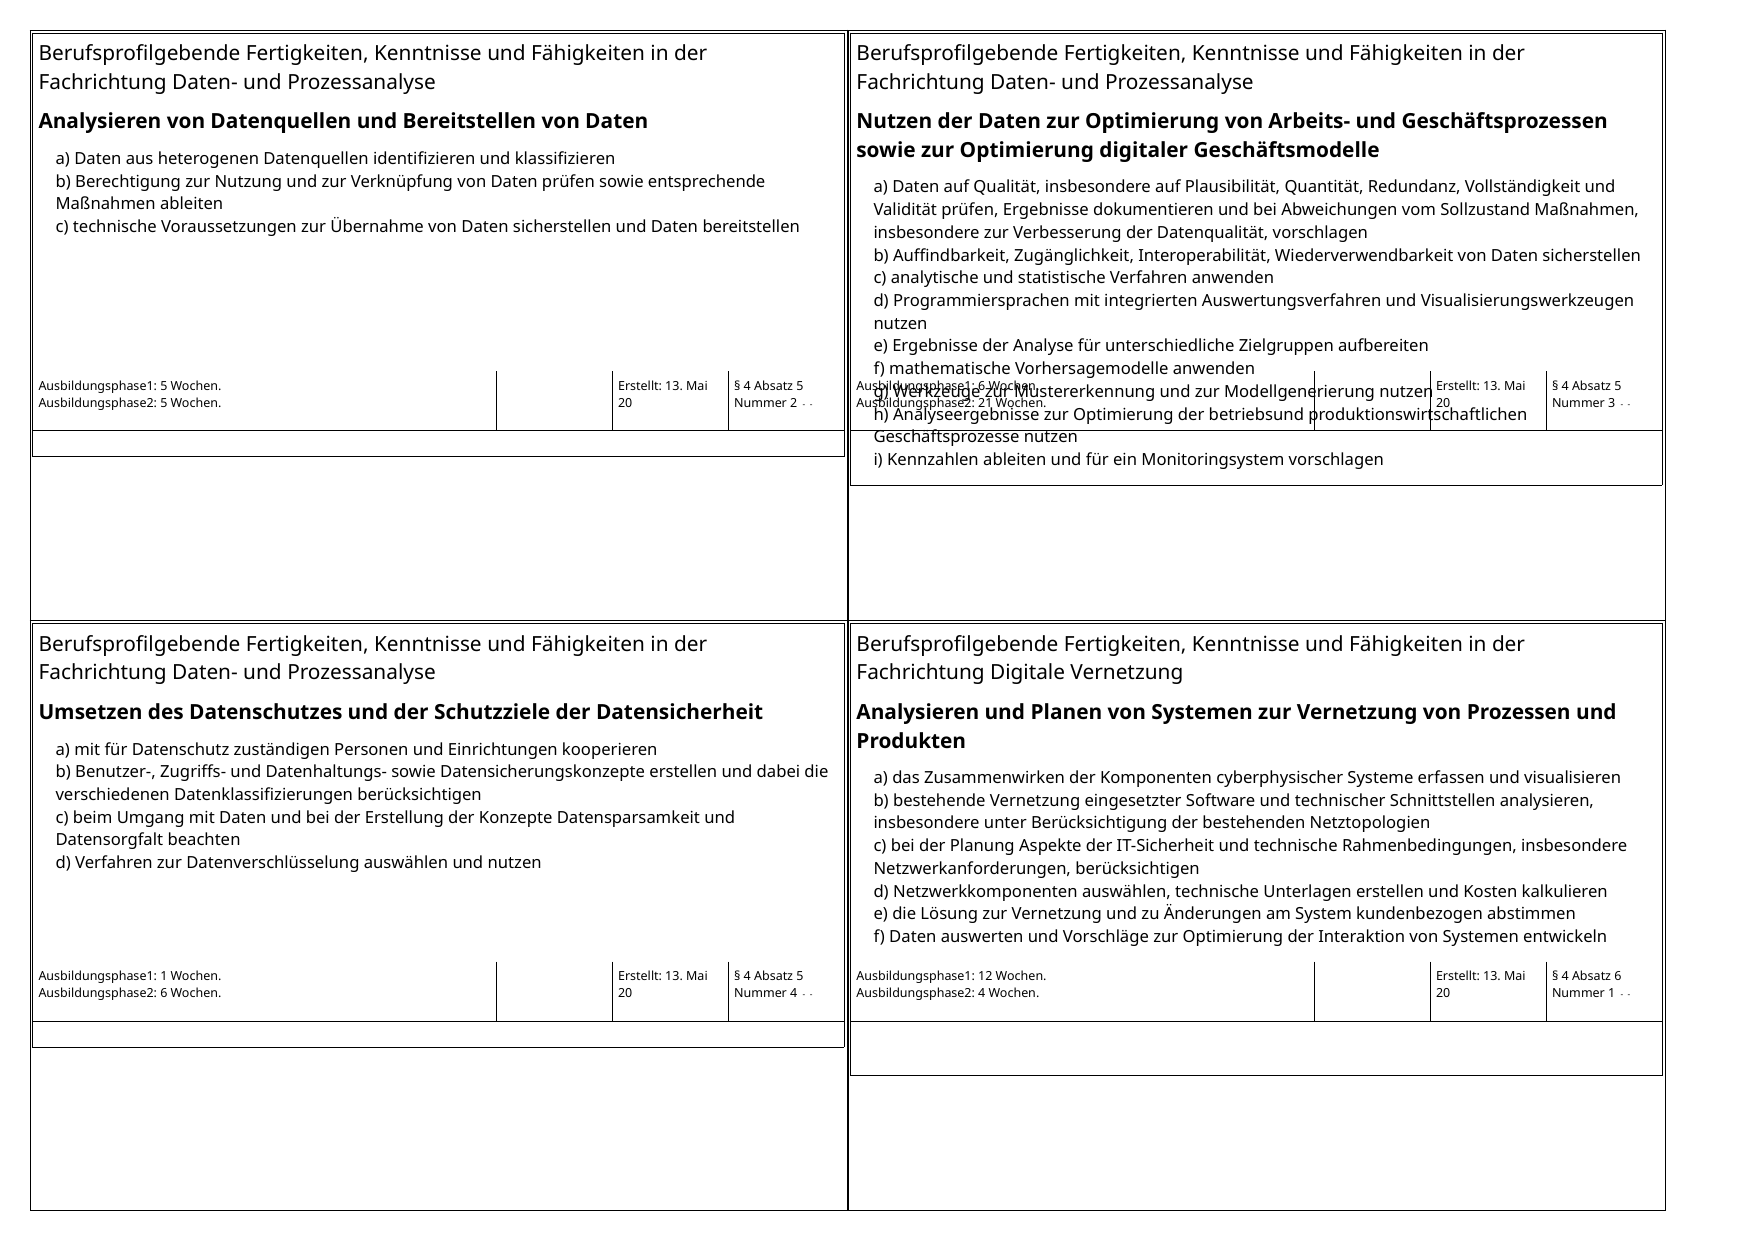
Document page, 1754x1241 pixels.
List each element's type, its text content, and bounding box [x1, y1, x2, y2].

table_cell [868, 1022, 1662, 1075]
table_cell [1315, 371, 1430, 430]
table_cell [33, 731, 49, 962]
table_cell [851, 169, 867, 371]
table_cell [50, 431, 844, 456]
table_cell [33, 1022, 49, 1047]
table_cell [497, 371, 612, 430]
table_cell Umsetzen des Datenschutzes und der Schutzziele der Datensicherheit [33, 692, 844, 731]
table_cell § 4 Absatz 5 Nummer 4 - - [729, 962, 844, 1021]
table_header Berufsprofilgebende Fertigkeiten, Kenntnisse und Fähigkeiten in der Fachrichtung Daten- und Prozessanalyse [33, 624, 844, 692]
table_cell a) Daten aus heterogenen Datenquellen identifizieren und klassifizieren b) Berechtigung zur Nutzung und zur Verknüpfung von Daten prüfen sowie entsprechende Maßnahmen ableiten c) technische Voraussetzungen zur Übernahme von Daten sicherstellen und Daten bereitstellen [50, 141, 844, 371]
table_cell Ausbildungsphase1: 12 Wochen. Ausbildungsphase2: 4 Wochen. [851, 962, 1314, 1021]
table_cell a) das Zusammenwirken der Komponenten cyberphysischer Systeme erfassen und visualisieren b) bestehende Vernetzung eingesetzter Software und technischer Schnittstellen analysieren, insbesondere unter Berücksichtigung der bestehenden Netztopologien c) bei der Planung Aspekte der IT-Sicherheit und technische Rahmenbedingungen, insbesondere Netzwerkanforderungen, berücksichtigen d) Netzwerkkomponenten auswählen, technische Unterlagen erstellen und Kosten kalkulieren e) die Lösung zur Vernetzung und zu Änderungen am System kundenbezogen abstimmen f) Daten auswerten und Vorschläge zur Optimierung der Interaktion von Systemen entwickeln [868, 760, 1662, 962]
table_header Berufsprofilgebende Fertigkeiten, Kenntnisse und Fähigkeiten in der Fachrichtung Daten- und Prozessanalyse [851, 34, 1662, 101]
table_cell Ausbildungsphase1: 6 Wochen. Ausbildungsphase2: 21 Wochen. [851, 371, 1314, 430]
table_cell [50, 1022, 844, 1047]
table_cell [497, 962, 612, 1021]
table_cell § 4 Absatz 5 Nummer 3 - - [1547, 371, 1662, 430]
table_cell [851, 431, 867, 485]
table_cell a) mit für Datenschutz zuständigen Personen und Einrichtungen kooperieren b) Benutzer-, Zugriffs- und Datenhaltungs- sowie Datensicherungskonzepte erstellen und dabei die verschiedenen Datenklassifizierungen berücksichtigen c) beim Umgang mit Daten und bei der Erstellung der Konzepte Datensparsamkeit und Datensorgfalt beachten d) Verfahren zur Datenverschlüsselung auswählen und nutzen [50, 731, 844, 962]
table_cell a) Daten auf Qualität, insbesondere auf Plausibilität, Quantität, Redundanz, Vollständigkeit und Validität prüfen, Ergebnisse dokumentieren und bei Abweichungen vom Sollzustand Maßnahmen, insbesondere zur Verbesserung der Datenqualität, vorschlagen b) Auffindbarkeit, Zugänglichkeit, Interoperabilität, Wiederverwendbarkeit von Daten sicherstellen c) analytische und statistische Verfahren anwenden d) Programmiersprachen mit integrierten Auswertungsverfahren und Visualisierungswerkzeugen nutzen e) Ergebnisse der Analyse für unterschiedliche Zielgruppen aufbereiten f) mathematische Vorhersagemodelle anwenden g) Werkzeuge zur Mustererkennung und zur Modellgenerierung nutzen h) Analyseergebnisse zur Optimierung der betriebsund produktionswirtschaftlichen Geschäftsprozesse nutzen i) Kennzahlen ableiten und für ein Monitoringsystem vorschlagen [868, 169, 1662, 371]
table_cell Erstellt: 13. Mai 20 [1431, 371, 1546, 430]
table_cell [1315, 962, 1430, 1021]
table_cell Ausbildungsphase1: 5 Wochen. Ausbildungsphase2: 5 Wochen. [33, 371, 496, 430]
table_cell Ausbildungsphase1: 1 Wochen. Ausbildungsphase2: 6 Wochen. [33, 962, 496, 1021]
table_cell [851, 760, 867, 962]
table_cell § 4 Absatz 5 Nummer 2 - - [729, 371, 844, 430]
table_cell Erstellt: 13. Mai 20 [1431, 962, 1546, 1021]
table_cell Erstellt: 13. Mai 20 [613, 962, 728, 1021]
table_header Berufsprofilgebende Fertigkeiten, Kenntnisse und Fähigkeiten in der Fachrichtung Daten- und Prozessanalyse [33, 34, 844, 101]
table_cell [33, 141, 49, 371]
table_cell Analysieren und Planen von Systemen zur Vernetzung von Prozessen und Produkten [851, 692, 1662, 760]
table_cell [33, 431, 49, 456]
table_header Berufsprofilgebende Fertigkeiten, Kenntnisse und Fähigkeiten in der Fachrichtung Digitale Vernetzung [851, 624, 1662, 692]
table_cell Analysieren von Datenquellen und Bereitstellen von Daten [33, 101, 844, 141]
table_cell [851, 1022, 867, 1075]
table_cell a) Daten auf Qualität, insbesondere auf Plausibilität, Quantität, Redundanz, Vollständigkeit und Validität prüfen, Ergebnisse dokumentieren und bei Abweichungen vom Sollzustand Maßnahmen, insbesondere zur Verbesserung der Datenqualität, vorschlagen b) Auffindbarkeit, Zugänglichkeit, Interoperabilität, Wiederverwendbarkeit von Daten sicherstellen c) analytische und statistische Verfahren anwenden d) Programmiersprachen mit integrierten Auswertungsverfahren und Visualisierungswerkzeugen nutzen e) Ergebnisse der Analyse für unterschiedliche Zielgruppen aufbereiten f) mathematische Vorhersagemodelle anwenden g) Werkzeuge zur Mustererkennung und zur Modellgenerierung nutzen h) Analyseergebnisse zur Optimierung der betriebsund produktionswirtschaftlichen Geschäftsprozesse nutzen i) Kennzahlen ableiten und für ein Monitoringsystem vorschlagen [868, 431, 1662, 485]
table_cell Erstellt: 13. Mai 20 [613, 371, 728, 430]
table_cell Nutzen der Daten zur Optimierung von Arbeits- und Geschäftsprozessen sowie zur Optimierung digitaler Geschäftsmodelle [851, 101, 1662, 169]
table_cell § 4 Absatz 6 Nummer 1 - - [1547, 962, 1662, 1021]
